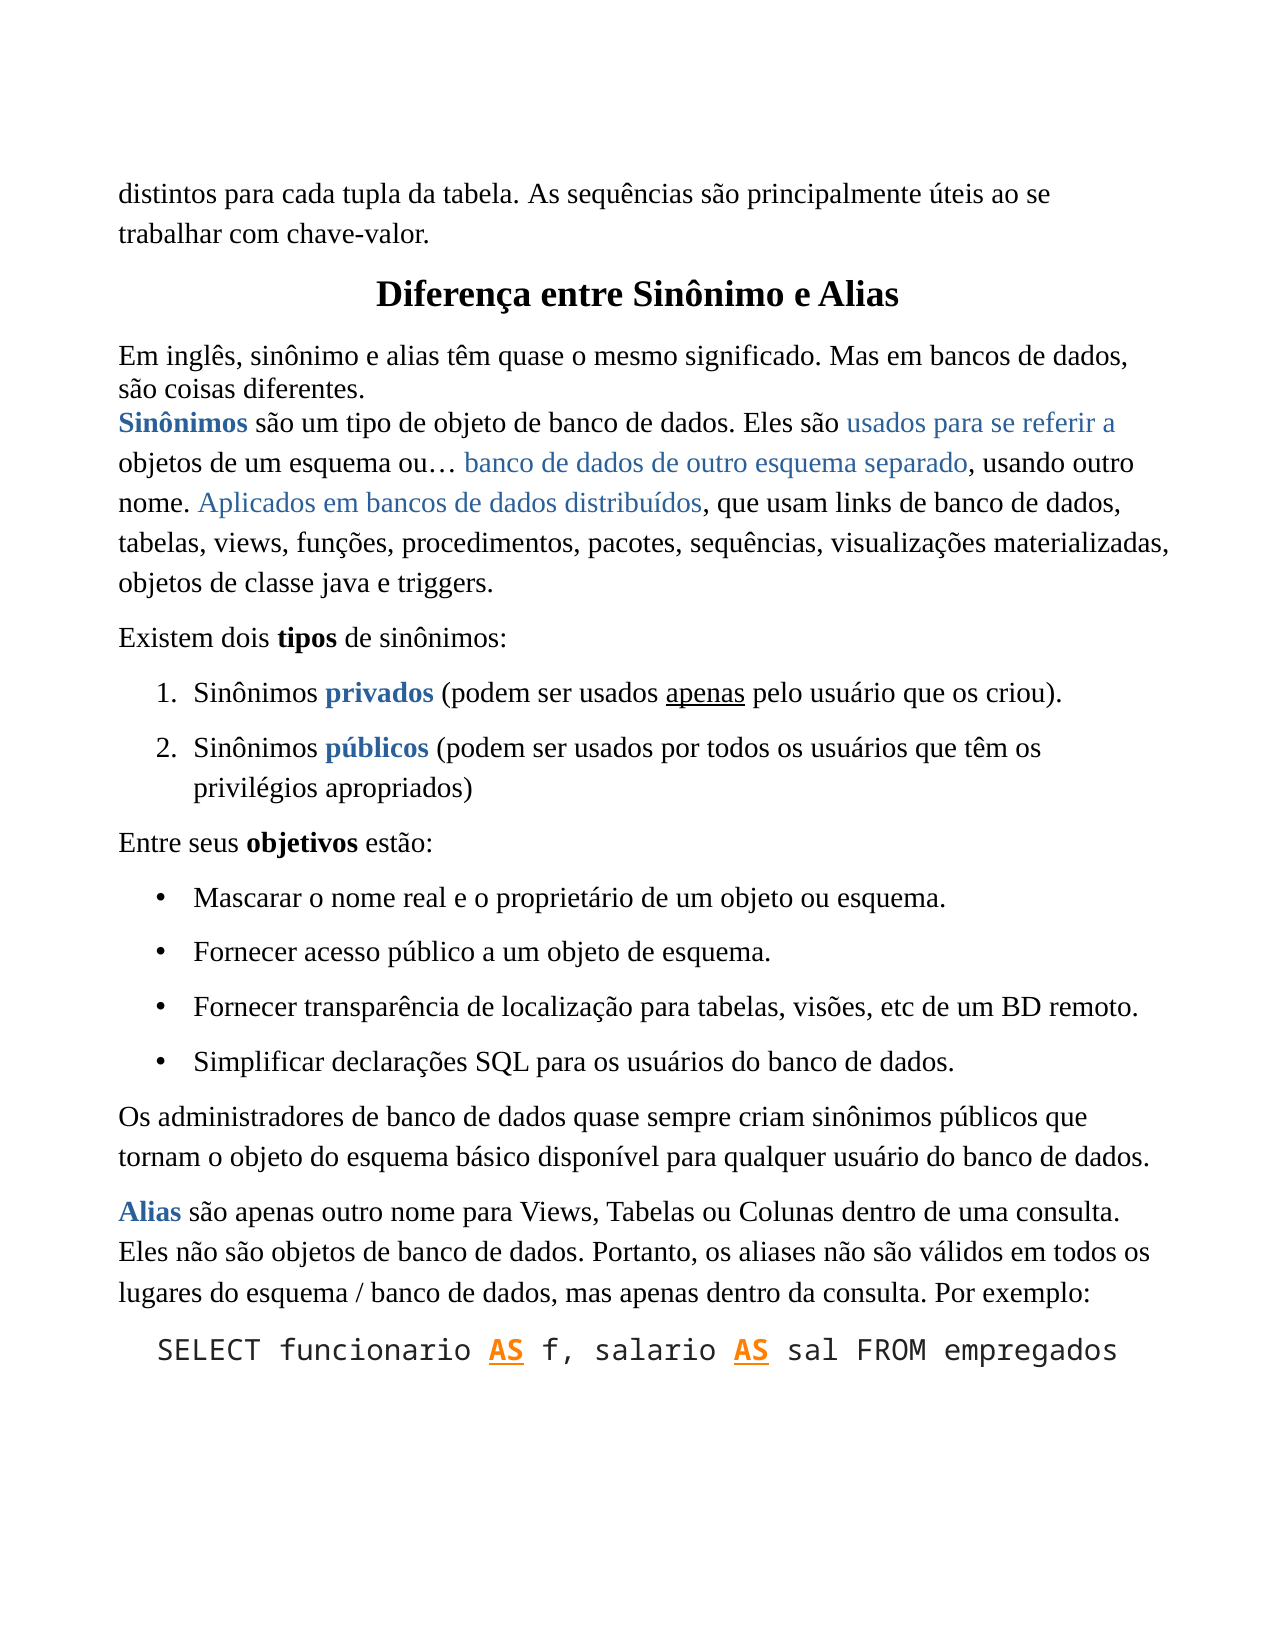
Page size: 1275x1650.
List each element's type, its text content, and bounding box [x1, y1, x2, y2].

list Sinônimos privados (podem ser usados apenas pelo usuário que os criou). [156, 675, 1157, 709]
list Simplificar declarações SQL para os usuários do banco de dados. [156, 1044, 1157, 1078]
list Fornecer transparência de localização para tabelas, visões, etc de um BD remoto. [156, 989, 1157, 1023]
text distintos para cada tupla da tabela. As sequências são principalmente úteis ao se trabalhar com chave-valor. [118, 176, 1157, 250]
list Fornecer acesso público a um objeto de esquema. [156, 934, 1157, 968]
text Em inglês, sinônimo e alias têm quase o mesmo significado. Mas em bancos de dados, são coisas diferentes. [118, 338, 1157, 405]
text Alias são apenas outro nome para Views, Tabelas ou Colunas dentro de uma consulta. Eles não são objetos de banco de dados. Portanto, os aliases não são válidos em todos os lugares do esquema / banco de dados, mas apenas dentro da consulta. Por exemplo: [118, 1194, 1157, 1308]
list Mascarar o nome real e o proprietário de um objeto ou esquema. [156, 880, 1157, 913]
list Sinônimos públicos (podem ser usados por todos os usuários que têm os privilégios apropriados) [156, 730, 1157, 804]
text Entre seus objetivos estão: [118, 825, 1157, 858]
text Existem dois tipos de sinônimos: [118, 620, 1157, 654]
text Sinônimos são um tipo de objeto de banco de dados. Eles são usados para se referir a objetos de um esquema ou… banco de dados de outro esquema separado, usando outro nome. Aplicados em bancos de dados distribuídos, que usam links de banco de dados, tabelas, views, funções, procedimentos, pacotes, sequências, visualizações materializadas, objetos de classe java e triggers. [118, 405, 1174, 599]
text Diferença entre Sinônimo e Alias [118, 271, 1157, 314]
text SELECT funcionario AS f, salario AS sal FROM empregados [118, 1329, 1157, 1369]
text Os administradores de banco de dados quase sempre criam sinônimos públicos que tornam o objeto do esquema básico disponível para qualquer usuário do banco de dados. [118, 1099, 1157, 1173]
